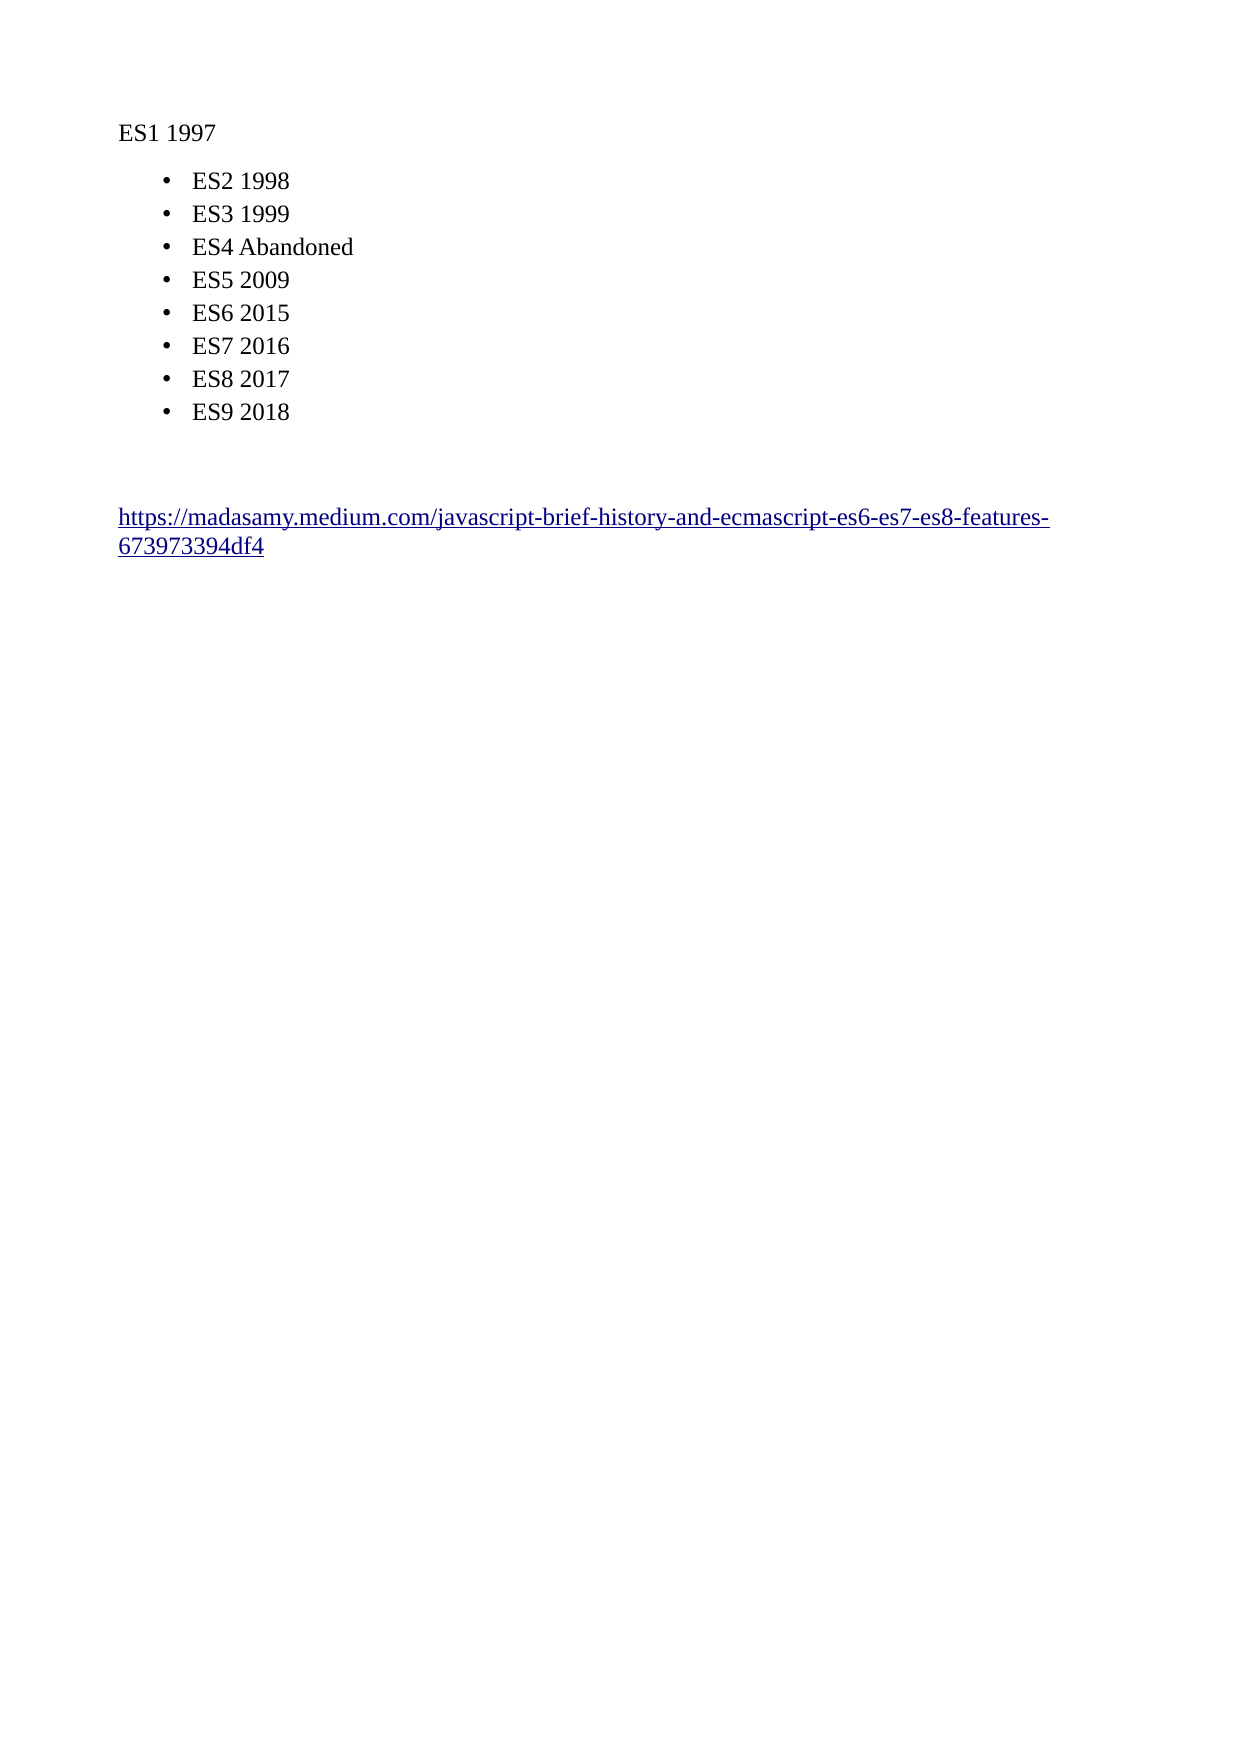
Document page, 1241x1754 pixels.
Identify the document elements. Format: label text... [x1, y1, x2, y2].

text ES1 1997 [118, 118, 1122, 147]
list ES9 2018 [162, 397, 1122, 426]
list ES2 1998 [162, 166, 1122, 194]
list ES8 2017 [162, 364, 1122, 393]
list ES3 1999 [162, 199, 1122, 227]
list ES4 Abandoned [162, 232, 1122, 261]
list ES6 2015 [162, 298, 1122, 327]
list ES7 2016 [162, 331, 1122, 359]
list ES5 2009 [162, 265, 1122, 293]
text https://madasamy.medium.com/javascript-brief-history-and-ecmascript-es6-es7-es8-features-673973394df4 [118, 502, 1122, 559]
